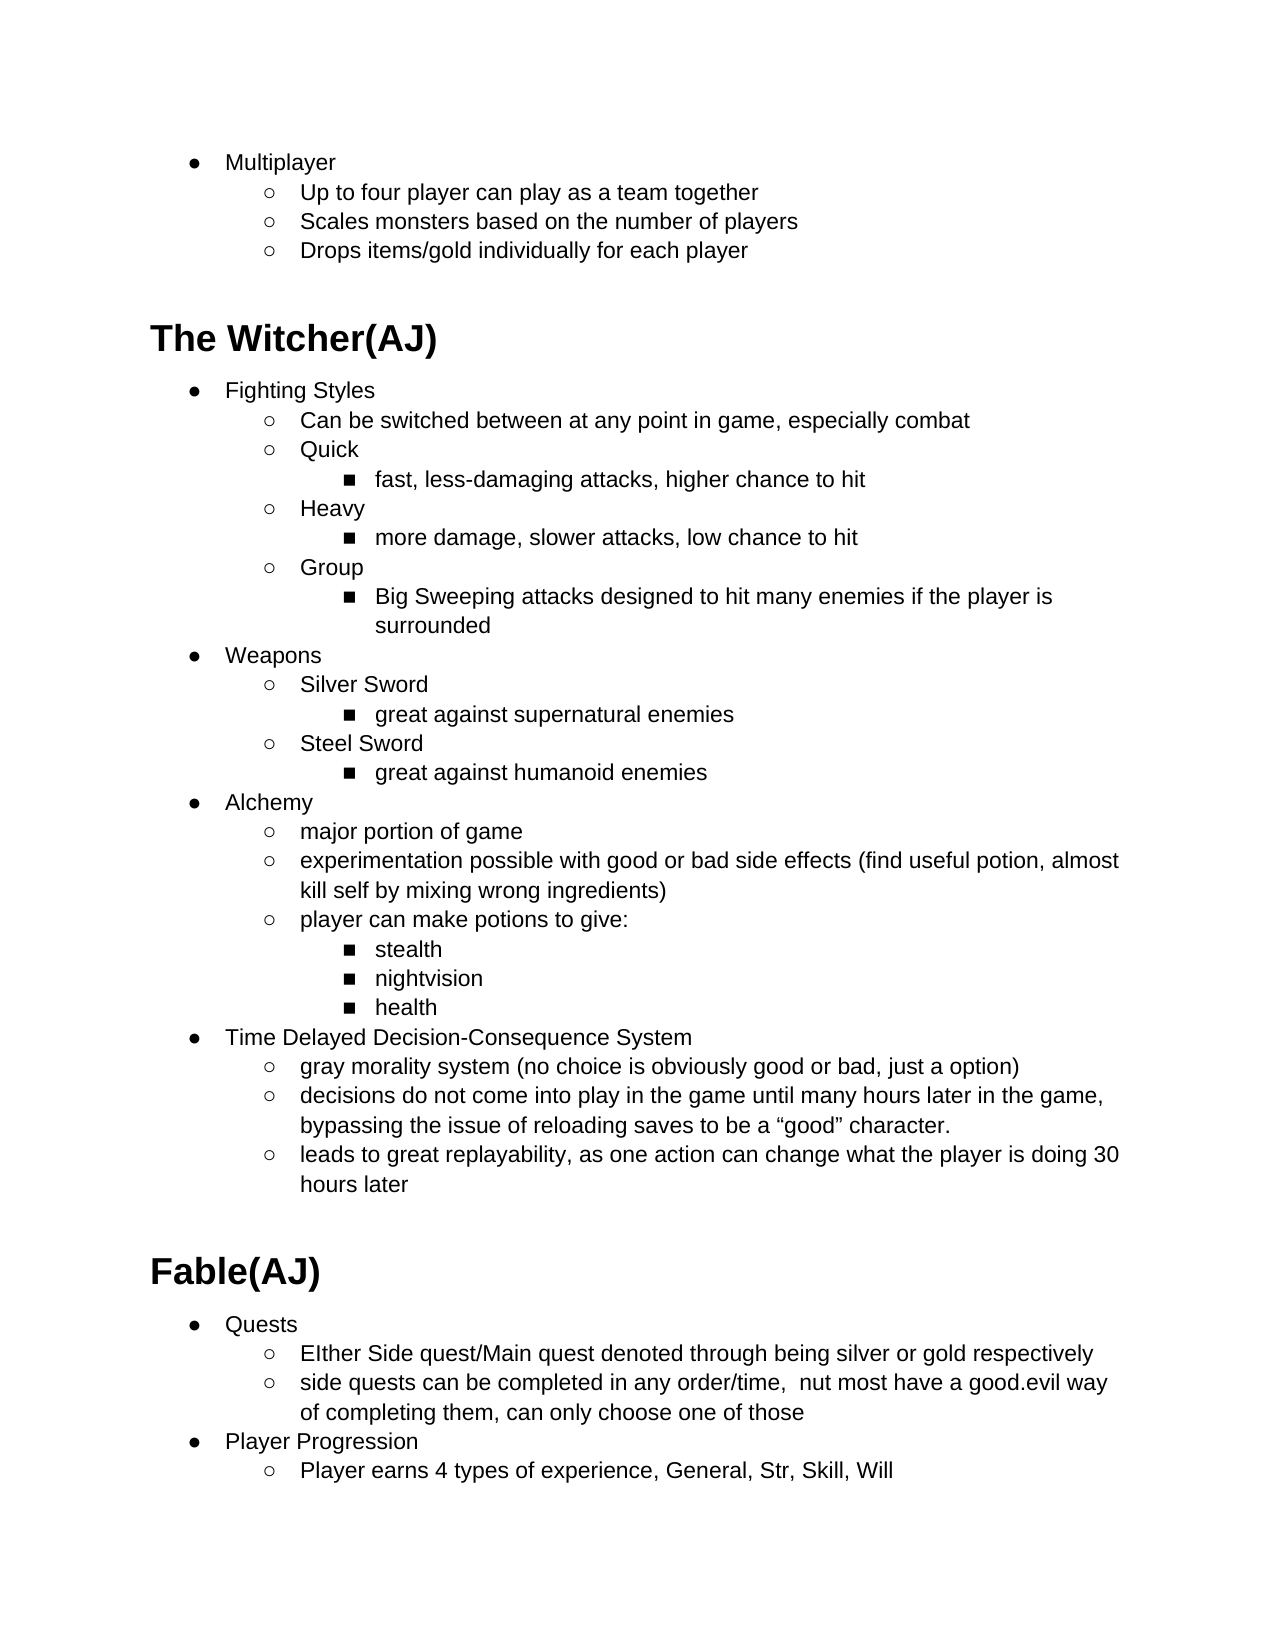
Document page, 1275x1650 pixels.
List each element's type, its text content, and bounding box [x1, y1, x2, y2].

list stealth [150, 936, 1125, 962]
list health [150, 995, 1125, 1021]
list Big Sweeping attacks designed to hit many enemies if the player is surrounded [150, 584, 1125, 639]
list Time Delayed Decision-Consequence System [187, 1024, 1125, 1050]
list Silver Sword [262, 672, 1125, 697]
list Player Progression [187, 1429, 1125, 1454]
list great against supernatural enemies [150, 701, 1125, 727]
list gray morality system (no choice is obviously good or bad, just a option) [262, 1054, 1125, 1079]
list Quick [262, 437, 1125, 462]
list Steel Sword [262, 731, 1125, 756]
list more damage, slower attacks, low chance to hit [150, 525, 1125, 551]
list fast, less-damaging attacks, higher chance to hit [150, 466, 1125, 492]
list Group [262, 554, 1125, 580]
list Drops items/gold individually for each player [262, 238, 1125, 264]
list Fighting Styles [187, 378, 1125, 404]
list Heavy [262, 496, 1125, 521]
list nightvision [150, 966, 1125, 991]
list Quests [187, 1311, 1125, 1337]
list player can make potions to give: [262, 907, 1125, 932]
list great against humanoid enemies [150, 760, 1125, 786]
list Alchemy [187, 789, 1125, 815]
list Scales monsters based on the number of players [262, 209, 1125, 234]
list Up to four player can play as a team together [262, 179, 1125, 205]
list major portion of game [262, 819, 1125, 844]
list Can be switched between at any point in game, especially combat [262, 407, 1125, 433]
list Weapons [187, 642, 1125, 668]
subtitle The Witcher(AJ) [150, 317, 1125, 359]
list experimentation possible with good or bad side effects (find useful potion, almost kill self by mixing wrong ingredients) [262, 848, 1125, 903]
list Player earns 4 types of experience, General, Str, Skill, Will [262, 1458, 1125, 1484]
list leads to great replayability, as one action can change what the player is doing 30 hours later [262, 1142, 1125, 1197]
list EIther Side quest/Main quest denoted through being silver or gold respectively [262, 1341, 1125, 1366]
list Multiplayer [187, 150, 1125, 176]
subtitle Fable(AJ) [150, 1251, 1125, 1292]
list side quests can be completed in any order/time, nut most have a good.evil way of completing them, can only choose one of those [262, 1370, 1125, 1425]
list decisions do not come into play in the game until many hours later in the game, bypassing the issue of reloading saves to be a “good” character. [262, 1083, 1125, 1138]
